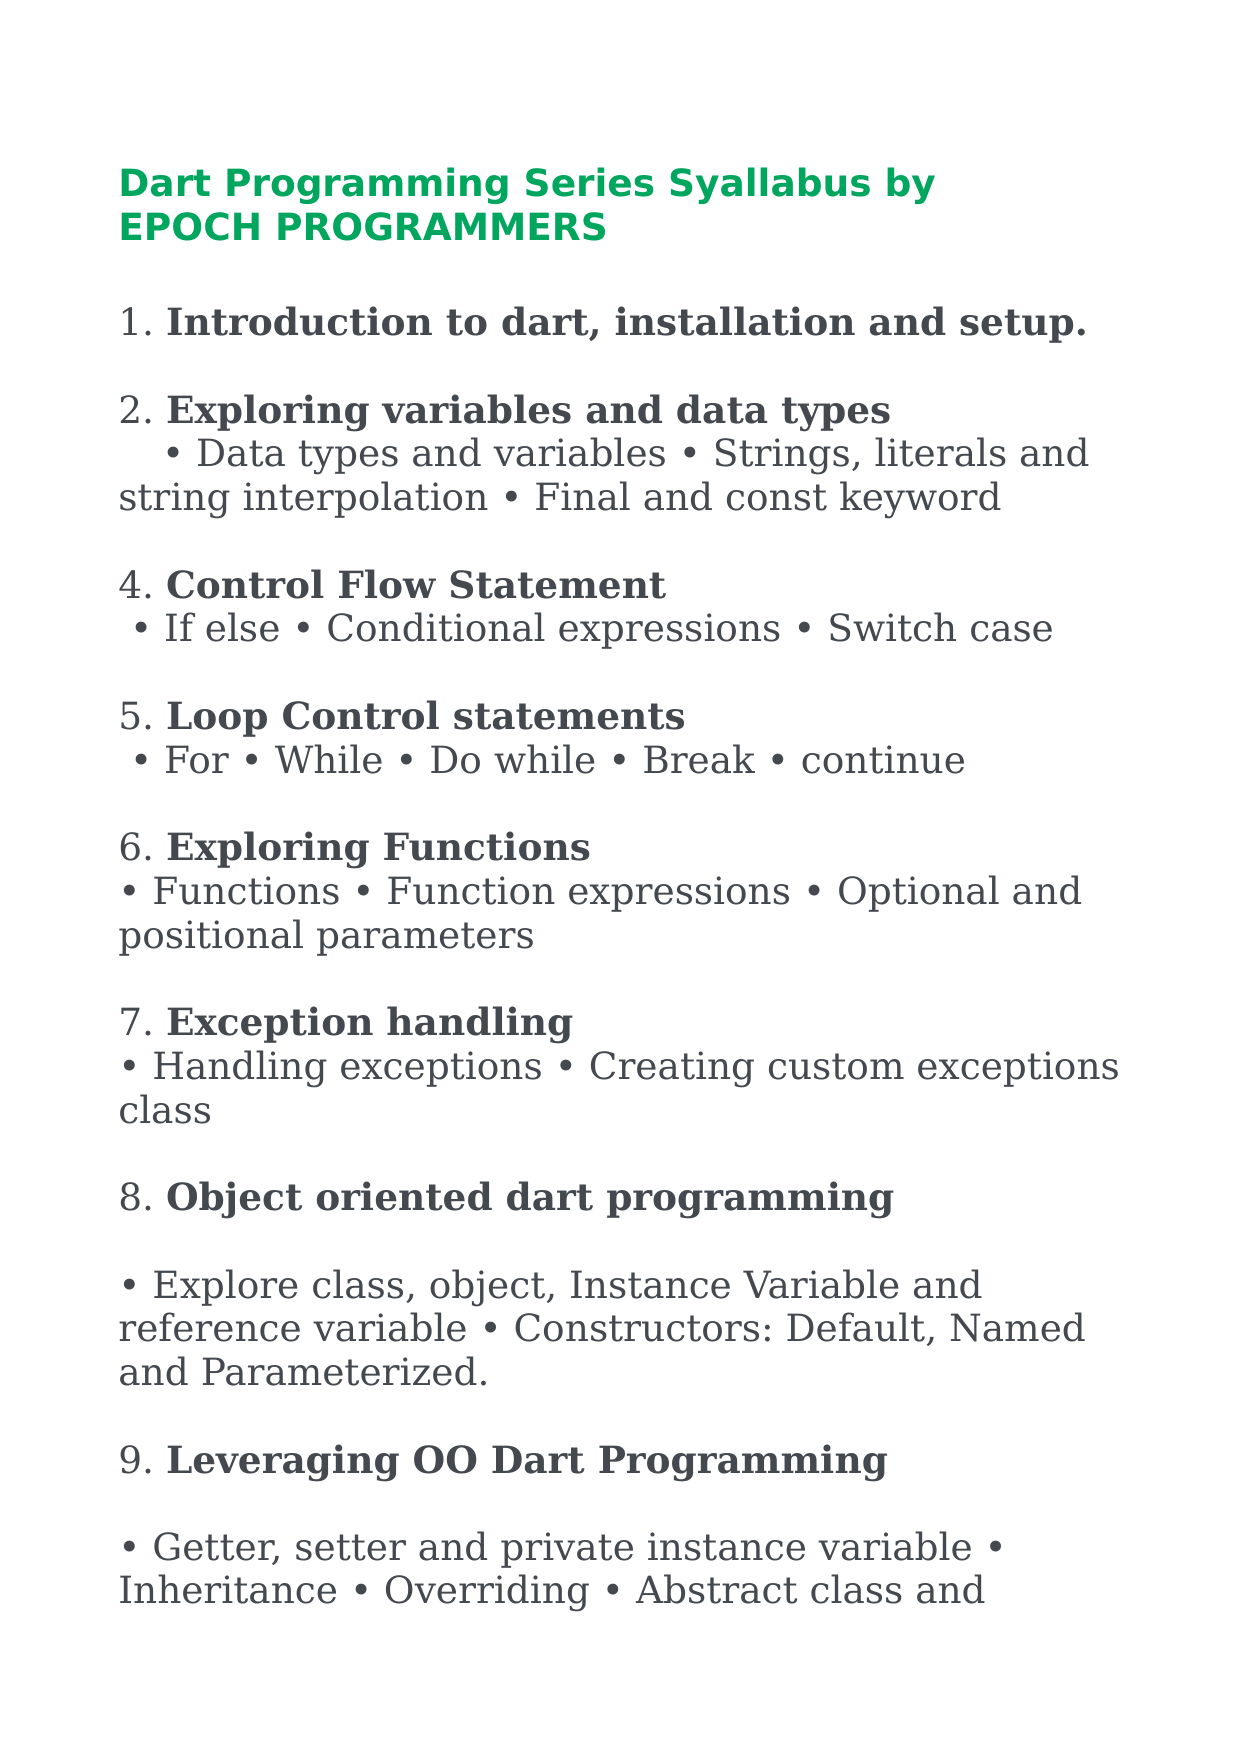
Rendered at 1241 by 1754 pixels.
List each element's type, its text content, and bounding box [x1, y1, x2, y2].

text 5. Loop Control statements [118, 694, 1122, 738]
text 4. Control Flow Statement [118, 563, 1122, 607]
text • Handling exceptions • Creating custom exceptions class [118, 1044, 1122, 1132]
text Dart Programming Series Syallabus by [118, 162, 1122, 205]
text • If else • Conditional expressions • Switch case [118, 607, 1122, 651]
text 2. Exploring variables and data types [118, 388, 1122, 432]
text • Explore class, object, Instance Variable and reference variable • Constructors: Default, Named and Parameterized. [118, 1263, 1122, 1394]
text 9. Leveraging OO Dart Programming [118, 1438, 1122, 1482]
text 7. Exception handling [118, 1001, 1122, 1044]
text • Functions • Function expressions • Optional and positional parameters [118, 869, 1122, 957]
text 6. Exploring Functions [118, 826, 1122, 869]
text EPOCH PROGRAMMERS [118, 205, 1122, 249]
text • For • While • Do while • Break • continue [118, 738, 1122, 782]
text 8. Object oriented dart programming [118, 1176, 1122, 1219]
text • Data types and variables • Strings, literals and string interpolation • Final and const keyword [118, 432, 1122, 519]
text 1. Introduction to dart, installation and setup. [118, 300, 1122, 344]
text • Getter, setter and private instance variable • Inheritance • Overriding • Abstract class and [118, 1526, 1122, 1613]
